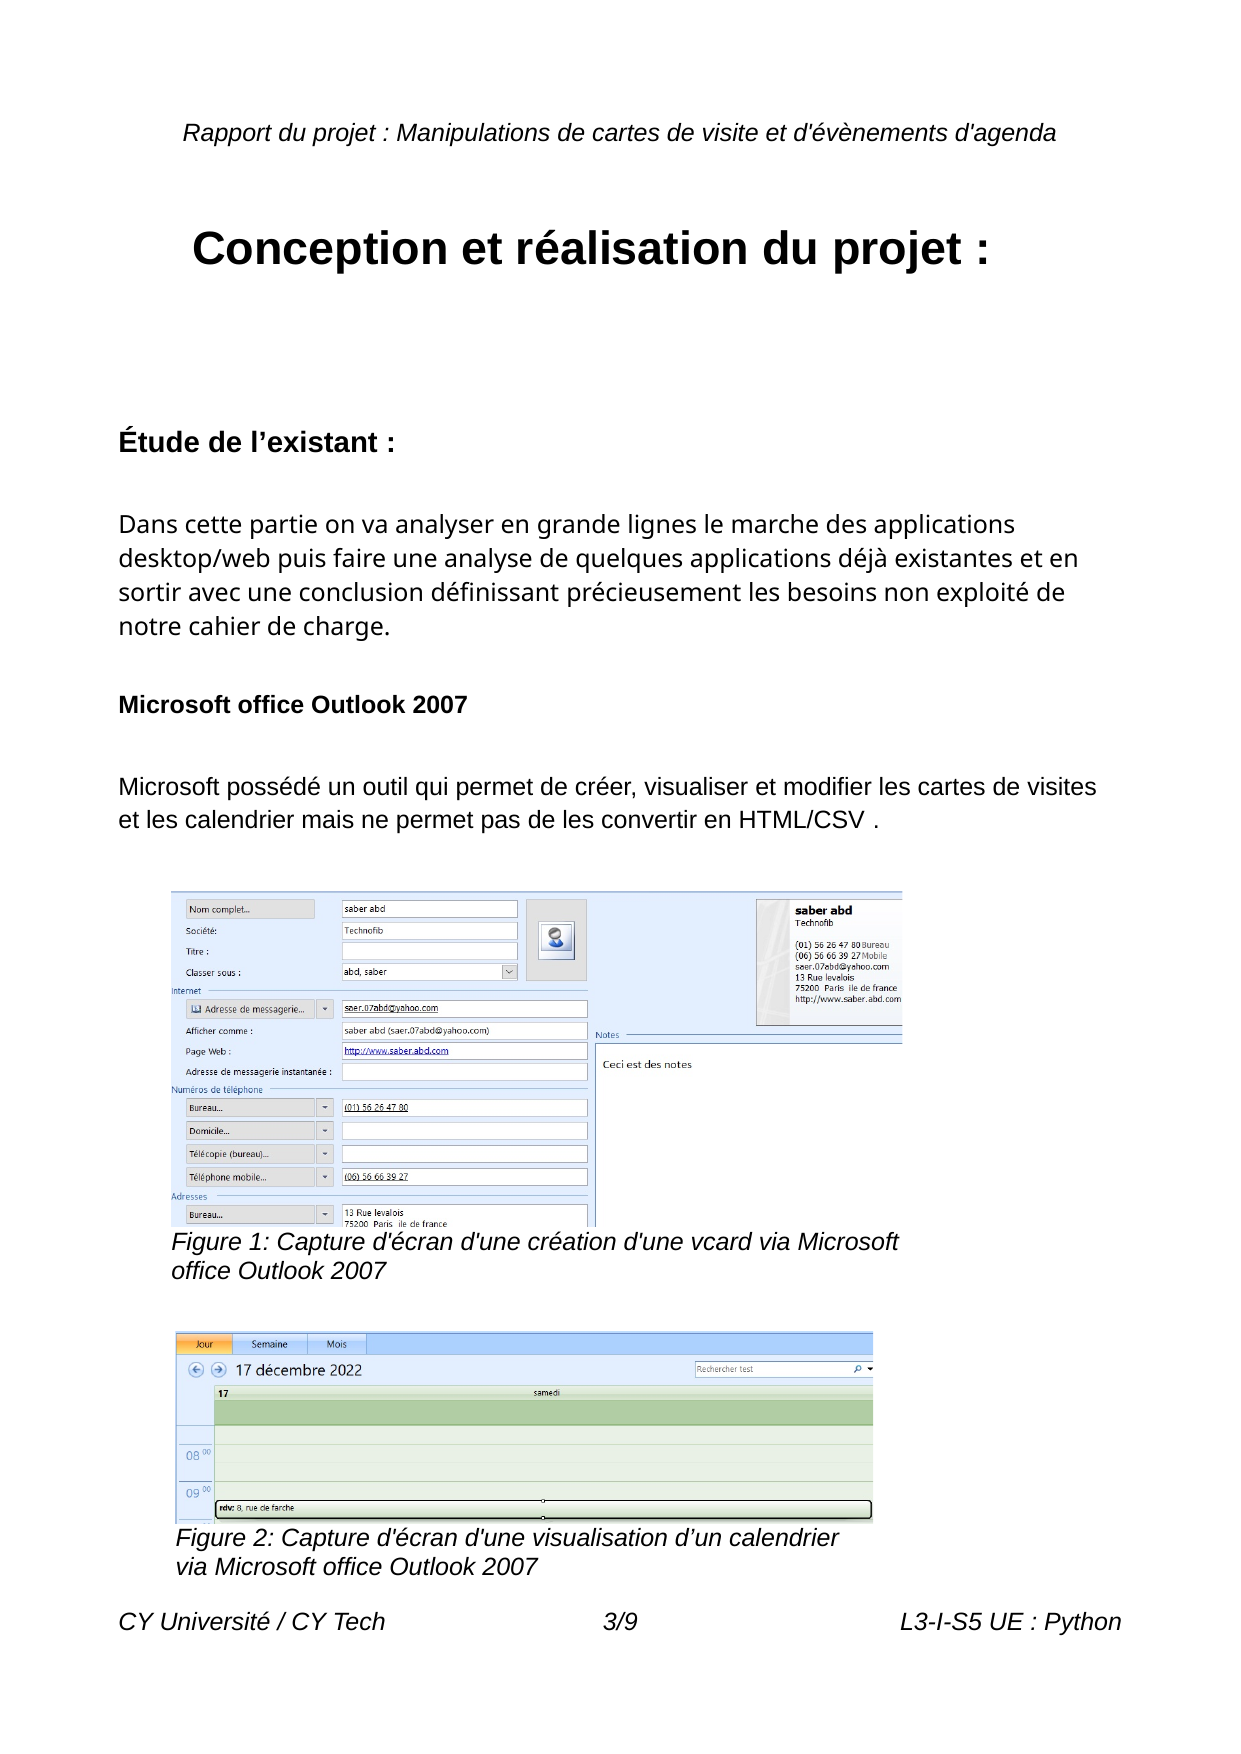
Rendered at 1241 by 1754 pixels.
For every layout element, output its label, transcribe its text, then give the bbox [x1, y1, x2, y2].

text Figure 1: Capture d'écran d'une création d'une vcard via Microsoft office Outlook 2007 [171, 1227, 902, 1284]
picture [171, 891, 903, 1227]
picture [175, 1331, 874, 1524]
text Figure 2: Capture d'écran d'une visualisation d’un calendrier via Microsoft office Outlook 2007 [175, 1524, 873, 1581]
text Dans cette partie on va analyser en grande lignes le marche des applications desktop/web puis faire une analyse de quelques applications déjà existantes et en sortir avec une conclusion définissant précieusement les besoins non exploité de notre cahier de charge. [118, 507, 1122, 643]
text Microsoft possédé un outil qui permet de créer, visualiser et modifier les cartes de visites et les calendrier mais ne permet pas de les convertir en HTML/CSV . [118, 772, 1122, 834]
subtitle Microsoft office Outlook 2007 [118, 689, 1122, 718]
subtitle Conception et réalisation du projet : [118, 221, 1122, 274]
subtitle Étude de l’existant : [118, 425, 1122, 459]
